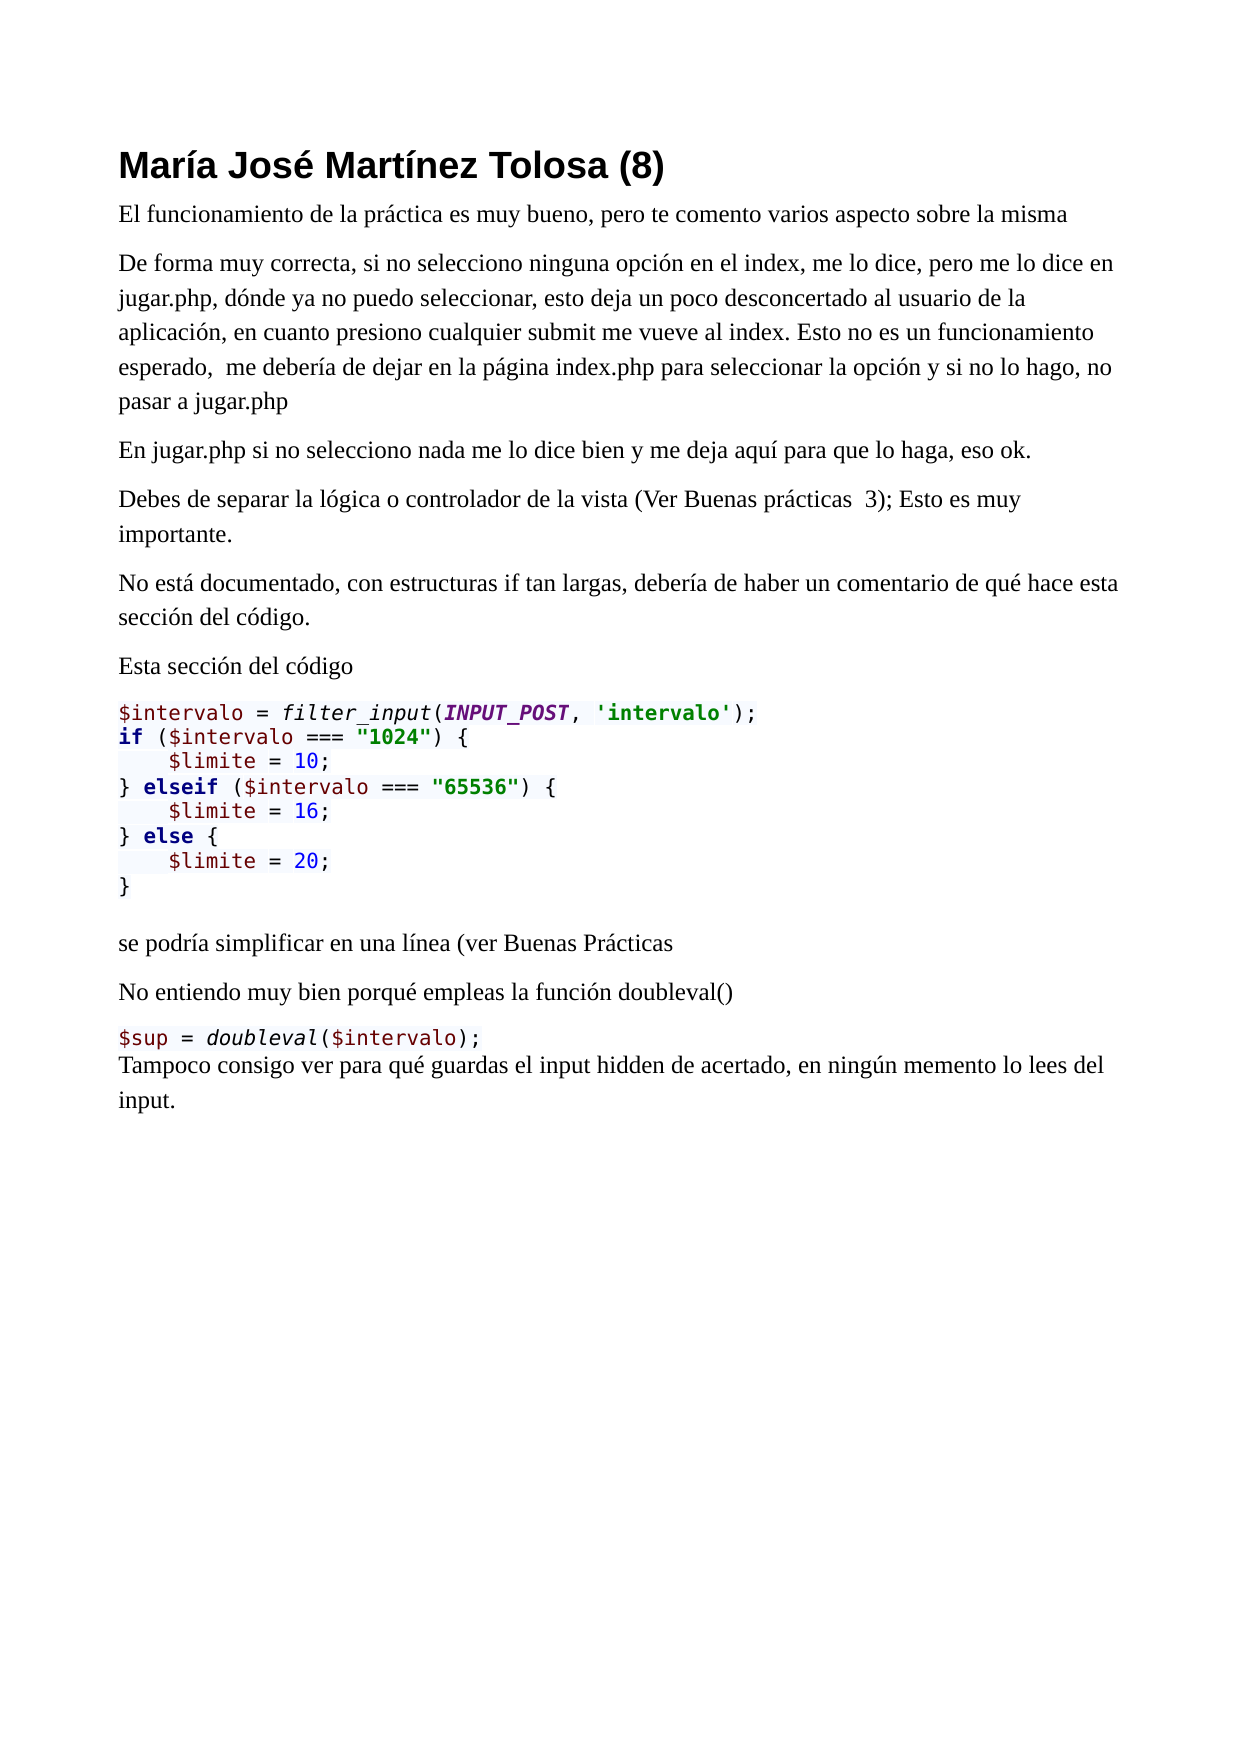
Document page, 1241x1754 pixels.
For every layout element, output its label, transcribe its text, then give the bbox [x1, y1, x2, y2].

text No entiendo muy bien porqué empleas la función doubleval() [118, 977, 1122, 1006]
text $limite = 16; [118, 799, 1122, 824]
text se podría simplificar en una línea (ver Buenas Prácticas [118, 928, 1122, 957]
text } elseif ($intervalo === "65536") { [118, 775, 1122, 799]
text No está documentado, con estructuras if tan largas, debería de haber un comentario de qué hace esta sección del código. [118, 568, 1122, 631]
text $limite = 20; [118, 849, 1122, 874]
text Esta sección del código [118, 651, 1122, 680]
text Debes de separar la lógica o controlador de la vista (Ver Buenas prácticas 3); Esto es muy importante. [118, 484, 1122, 548]
text } [118, 874, 1122, 899]
text En jugar.php si no selecciono nada me lo dice bien y me deja aquí para que lo haga, eso ok. [118, 435, 1122, 464]
text } else { [118, 824, 1122, 849]
subtitle María José Martínez Tolosa (8) [118, 143, 1122, 187]
text De forma muy correcta, si no selecciono ninguna opción en el index, me lo dice, pero me lo dice en jugar.php, dónde ya no puedo seleccionar, esto deja un poco desconcertado al usuario de la aplicación, en cuanto presiono cualquier submit me vueve al index. Esto no es un funcionamiento esperado, me debería de dejar en la página index.php para seleccionar la opción y si no lo hago, no pasar a jugar.php [118, 248, 1122, 415]
text $sup = doubleval($intervalo); [118, 1026, 1122, 1051]
text if ($intervalo === "1024") { [118, 725, 1122, 749]
text $intervalo = filter_input(INPUT_POST, 'intervalo'); [118, 701, 1122, 725]
text Tampoco consigo ver para qué guardas el input hidden de acertado, en ningún memento lo lees del input. [118, 1051, 1122, 1114]
text $limite = 10; [118, 749, 1122, 775]
text El funcionamiento de la práctica es muy bueno, pero te comento varios aspecto sobre la misma [118, 199, 1122, 228]
